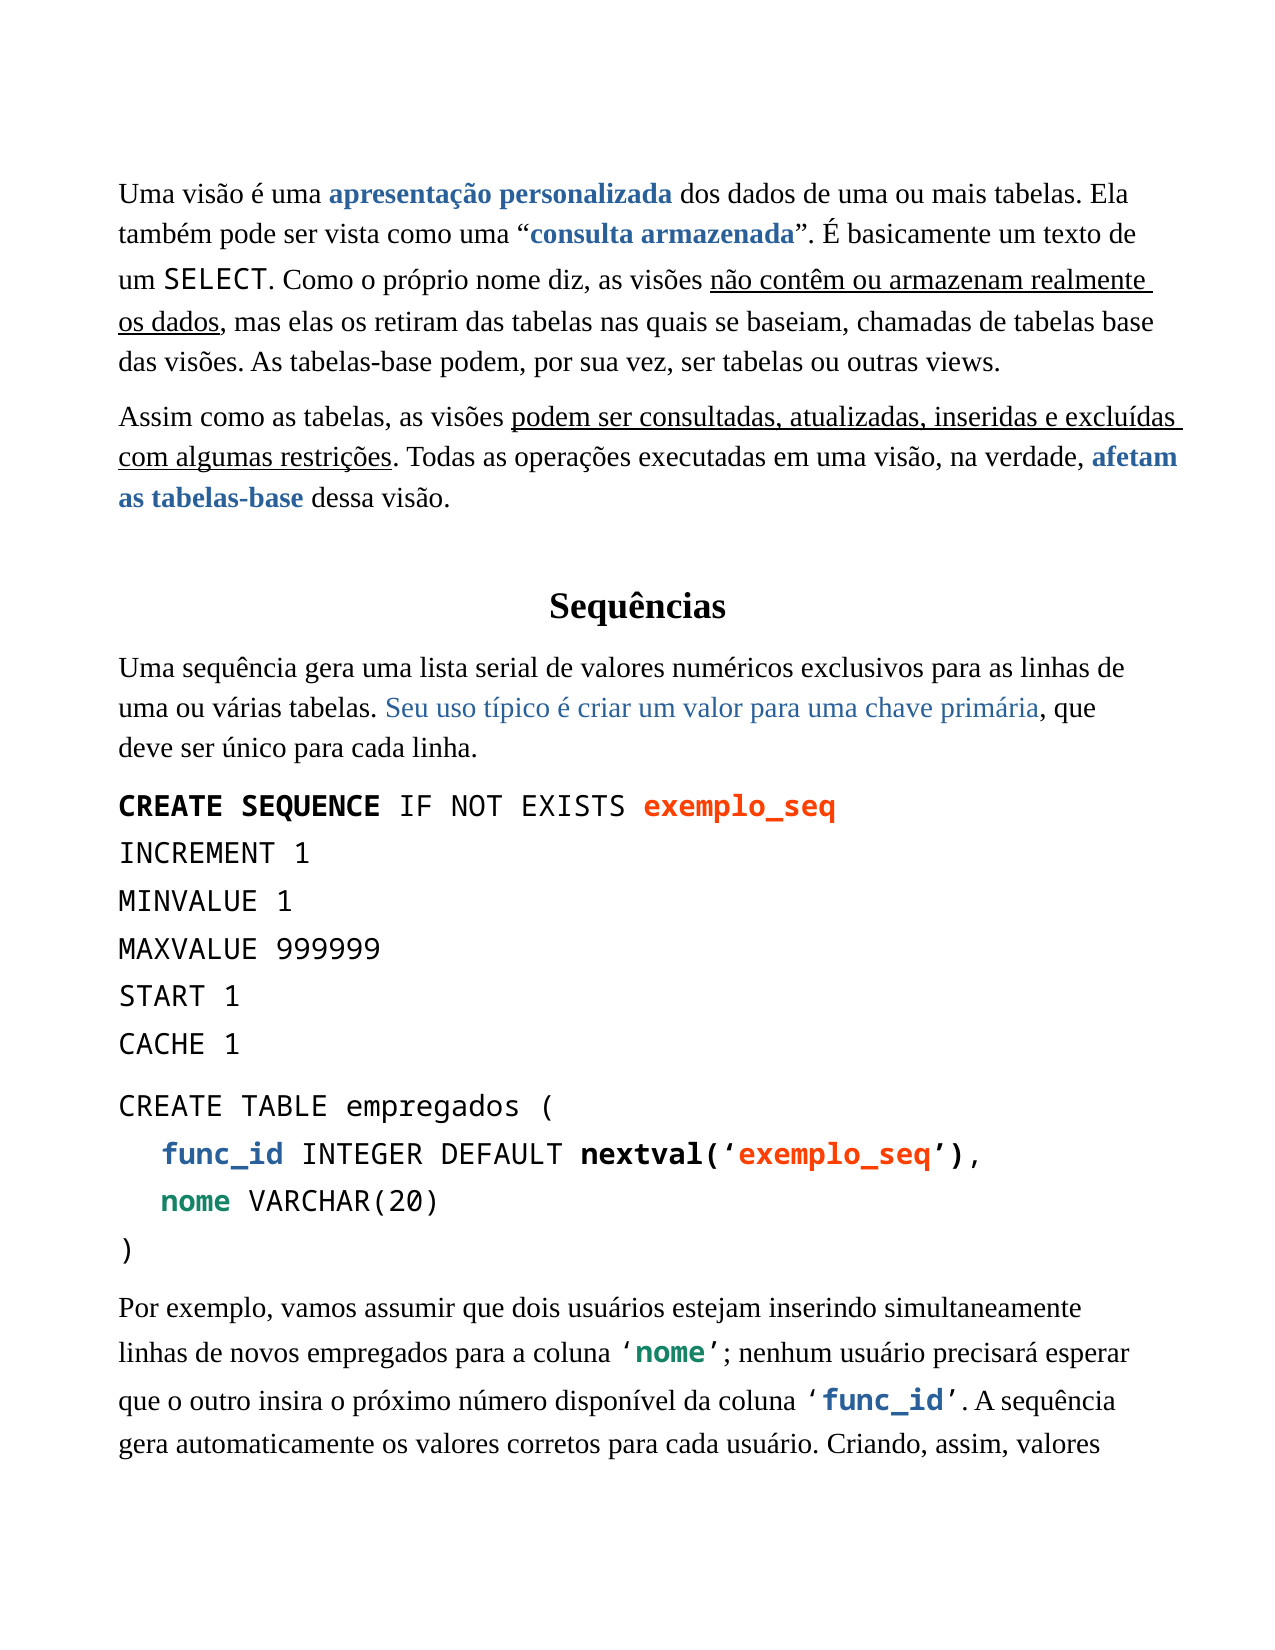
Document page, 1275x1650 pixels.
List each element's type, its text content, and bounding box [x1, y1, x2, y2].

text CREATE TABLE empregados ( func_id INTEGER DEFAULT nextval(‘exemplo_seq’), nome VARCHAR(20) ) [118, 1085, 1157, 1268]
text Uma sequência gera uma lista serial de valores numéricos exclusivos para as linhas de uma ou várias tabelas. Seu uso típico é criar um valor para uma chave primária, que deve ser único para cada linha. [118, 650, 1157, 764]
text Por exemplo, vamos assumir que dois usuários estejam inserindo simultaneamente linhas de novos empregados para a coluna ‘nome’; nenhum usuário precisará esperar que o outro insira o próximo número disponível da coluna ‘func_id’. A sequência gera automaticamente os valores corretos para cada usuário. Criando, assim, valores [118, 1290, 1157, 1459]
text Uma visão é uma apresentação personalizada dos dados de uma ou mais tabelas. Ela também pode ser vista como uma “consulta armazenada”. É basicamente um texto de um SELECT. Como o próprio nome diz, as visões não contêm ou armazenam realmente os dados, mas elas os retiram das tabelas nas quais se baseiam, chamadas de tabelas base das visões. As tabelas-base podem, por sua vez, ser tabelas ou outras views. [118, 176, 1157, 378]
text CREATE SEQUENCE IF NOT EXISTS exemplo_seq INCREMENT 1 MINVALUE 1 MAXVALUE 999999 START 1 CACHE 1 [118, 785, 1157, 1063]
text Assim como as tabelas, as visões podem ser consultadas, atualizadas, inseridas e excluídas com algumas restrições. Todas as operações executadas em uma visão, na verdade, afetam as tabelas-base dessa visão. [118, 399, 1192, 513]
text Sequências [118, 584, 1157, 627]
